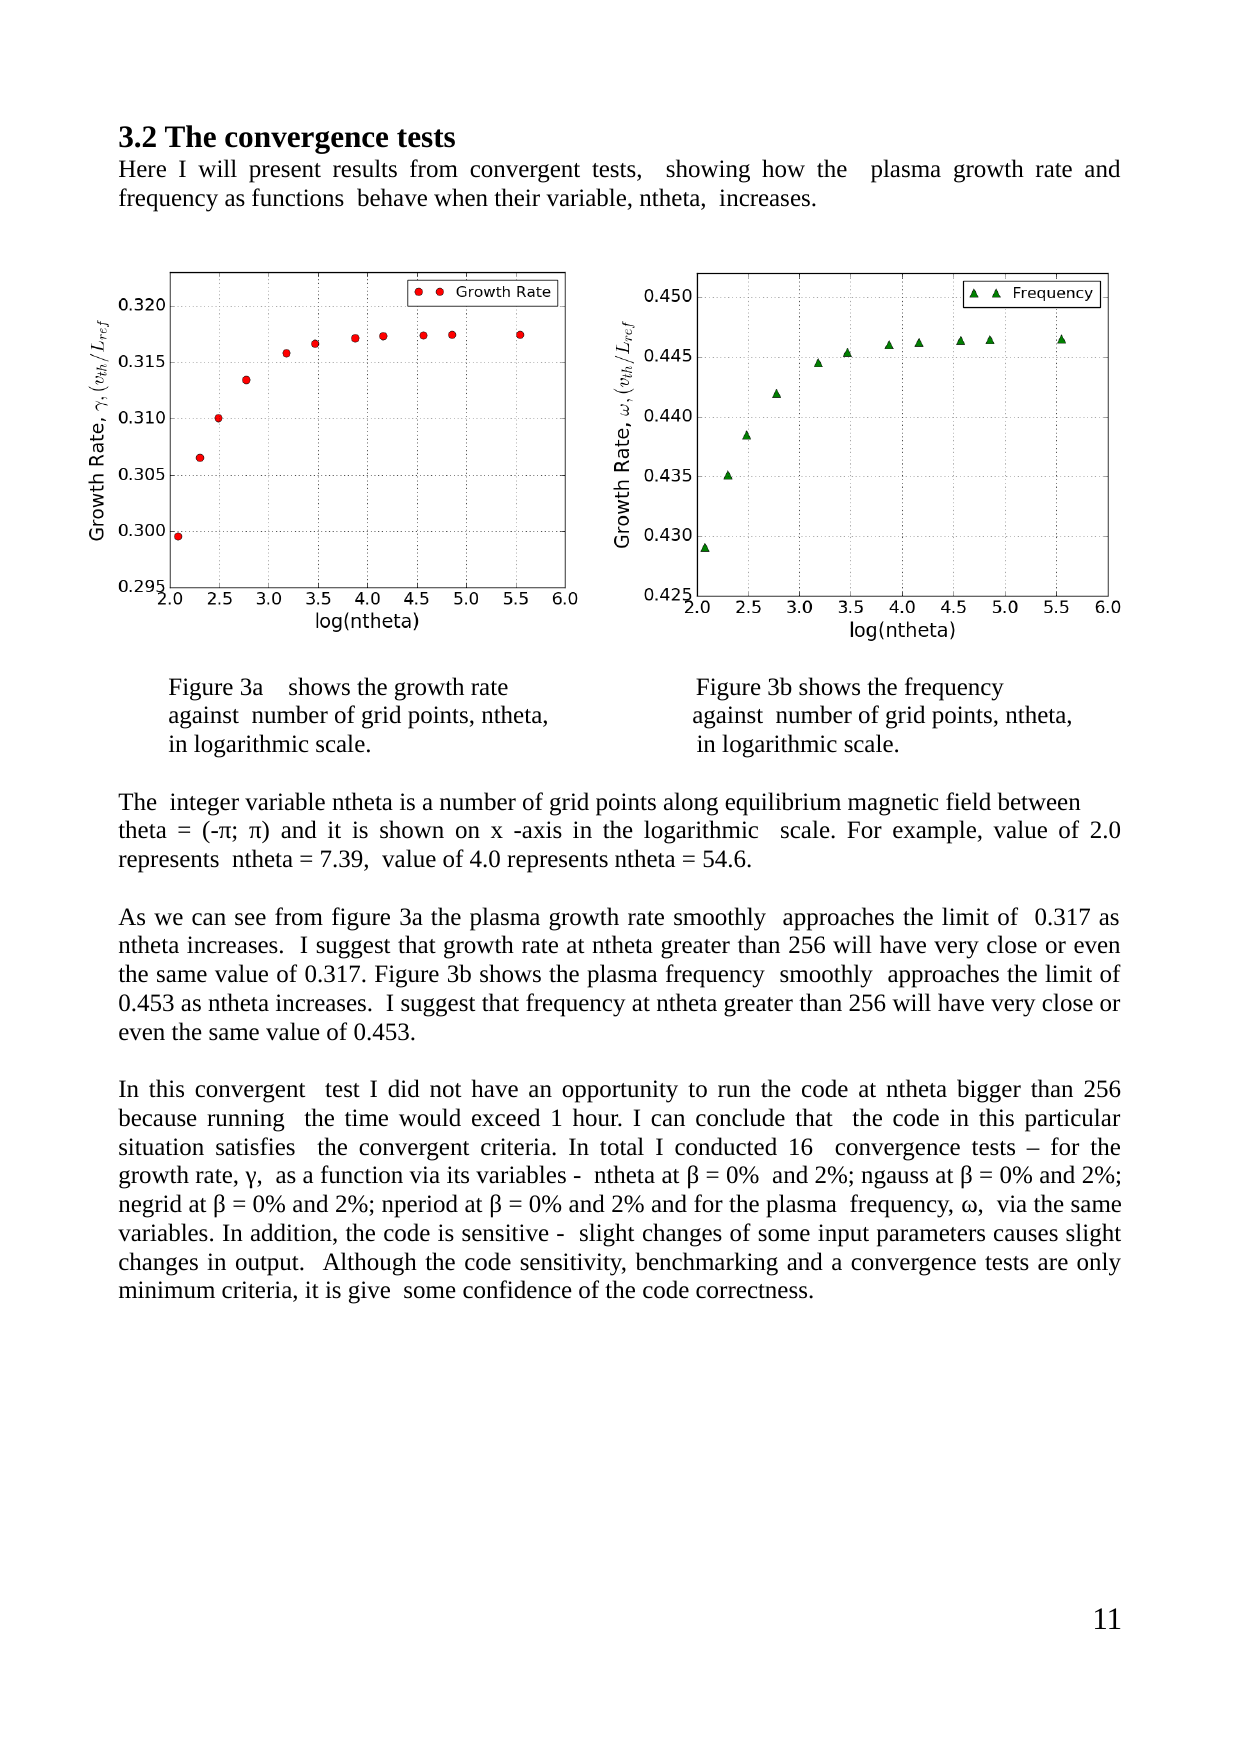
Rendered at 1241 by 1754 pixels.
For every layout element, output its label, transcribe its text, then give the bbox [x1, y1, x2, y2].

picture [74, 231, 1163, 649]
text In this convergent test I did not have an opportunity to run the code at ntheta bigger than 256 because running the time would exceed 1 hour. I can conclude that the code in this particular situation satisfies the convergent criteria. In total I conducted 16 convergence tests – for the growth rate, γ, as a function via its variables - ntheta at β = 0% and 2%; ngauss at β = 0% and 2%; negrid at β = 0% and 2%; nperiod at β = 0% and 2% and for the plasma frequency, ω, via the same variables. In addition, the code is sensitive - slight changes of some input parameters causes slight changes in output. Although the code sensitivity, benchmarking and a convergence tests are only minimum criteria, it is give some confidence of the code correctness. [118, 1074, 1122, 1304]
text Here I will present results from convergent tests, showing how the plasma growth rate and frequency as functions behave when their variable, ntheta, increases. [118, 154, 1122, 212]
text As we can see from figure 3a the plasma growth rate smoothly approaches the limit of 0.317 as ntheta increases. I suggest that growth rate at ntheta greater than 256 will have very close or even the same value of 0.317. Figure 3b shows the plasma frequency smoothly approaches the limit of 0.453 as ntheta increases. I suggest that frequency at ntheta greater than 256 will have very close or even the same value of 0.453. [118, 902, 1122, 1045]
text against number of grid points, ntheta, against number of grid points, ntheta, [118, 700, 1122, 729]
text in logarithmic scale. in logarithmic scale. [118, 729, 1122, 758]
text 3.2 The convergence tests [118, 118, 1122, 154]
text Figure 3a shows the growth rate Figure 3b shows the frequency [118, 672, 1122, 700]
text theta = (-π; π) and it is shown on x -axis in the logarithmic scale. For example, value of 2.0 represents ntheta = 7.39, value of 4.0 represents ntheta = 54.6. [118, 815, 1122, 873]
text The integer variable ntheta is a number of grid points along equilibrium magnetic field between [118, 787, 1122, 815]
